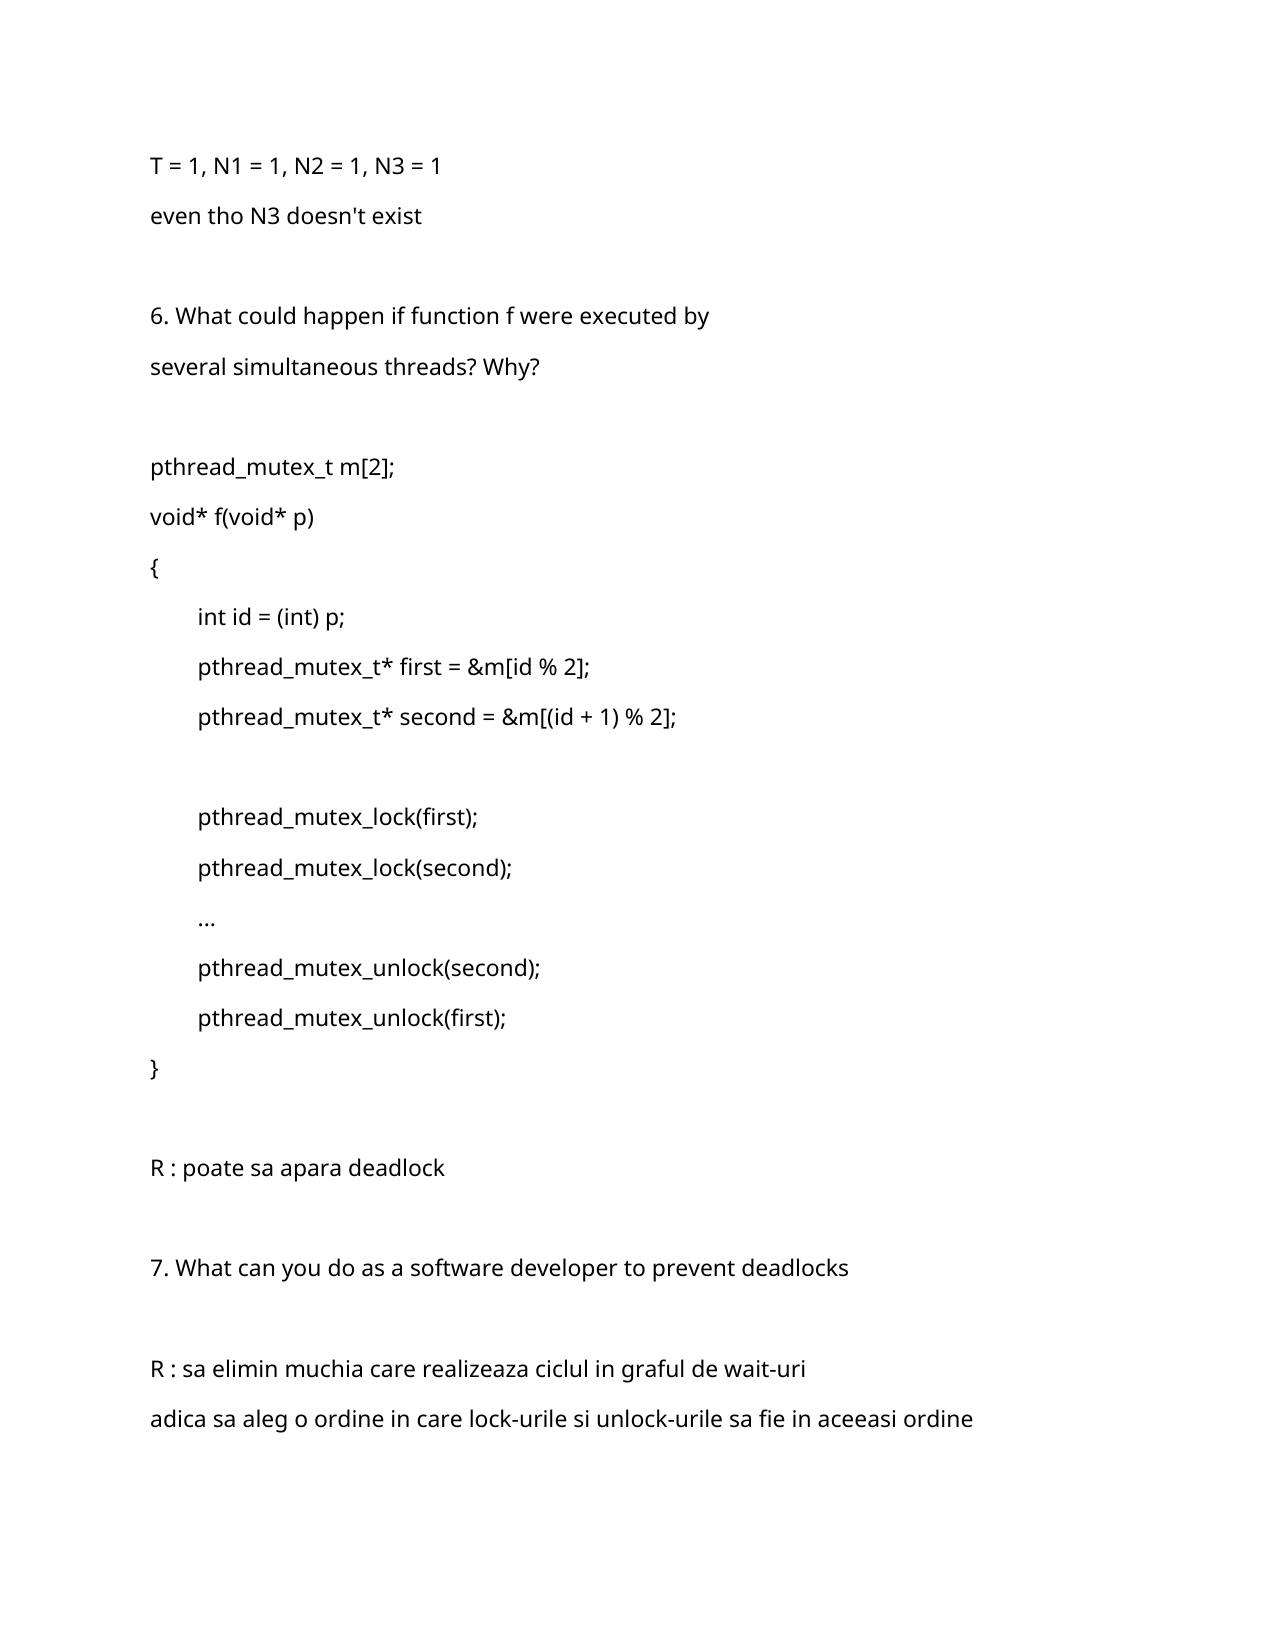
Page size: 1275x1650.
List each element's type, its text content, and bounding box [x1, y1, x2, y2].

text { [150, 551, 1125, 582]
text even tho N3 doesn't exist [150, 200, 1125, 231]
text pthread_mutex_t* first = &m[id % 2]; [150, 651, 1125, 682]
text several simultaneous threads? Why? [150, 350, 1125, 382]
text 7. What can you do as a software developer to prevent deadlocks [150, 1252, 1125, 1283]
text void* f(void* p) [150, 501, 1125, 532]
text 6. What could happen if function f were executed by [150, 300, 1125, 332]
text R : sa elimin muchia care realizeaza ciclul in graful de wait-uri [150, 1352, 1125, 1384]
text pthread_mutex_unlock(second); [150, 952, 1125, 983]
text int id = (int) p; [150, 601, 1125, 632]
text pthread_mutex_lock(second); [150, 851, 1125, 883]
text adica sa aleg o ordine in care lock-urile si unlock-urile sa fie in aceeasi ordine [150, 1403, 1125, 1434]
text T = 1, N1 = 1, N2 = 1, N3 = 1 [150, 150, 1125, 181]
text } [150, 1052, 1125, 1083]
text pthread_mutex_t m[2]; [150, 451, 1125, 482]
text ... [150, 902, 1125, 933]
text R : poate sa apara deadlock [150, 1152, 1125, 1183]
text pthread_mutex_unlock(first); [150, 1002, 1125, 1033]
text pthread_mutex_t* second = &m[(id + 1) % 2]; [150, 701, 1125, 732]
text pthread_mutex_lock(first); [150, 801, 1125, 833]
